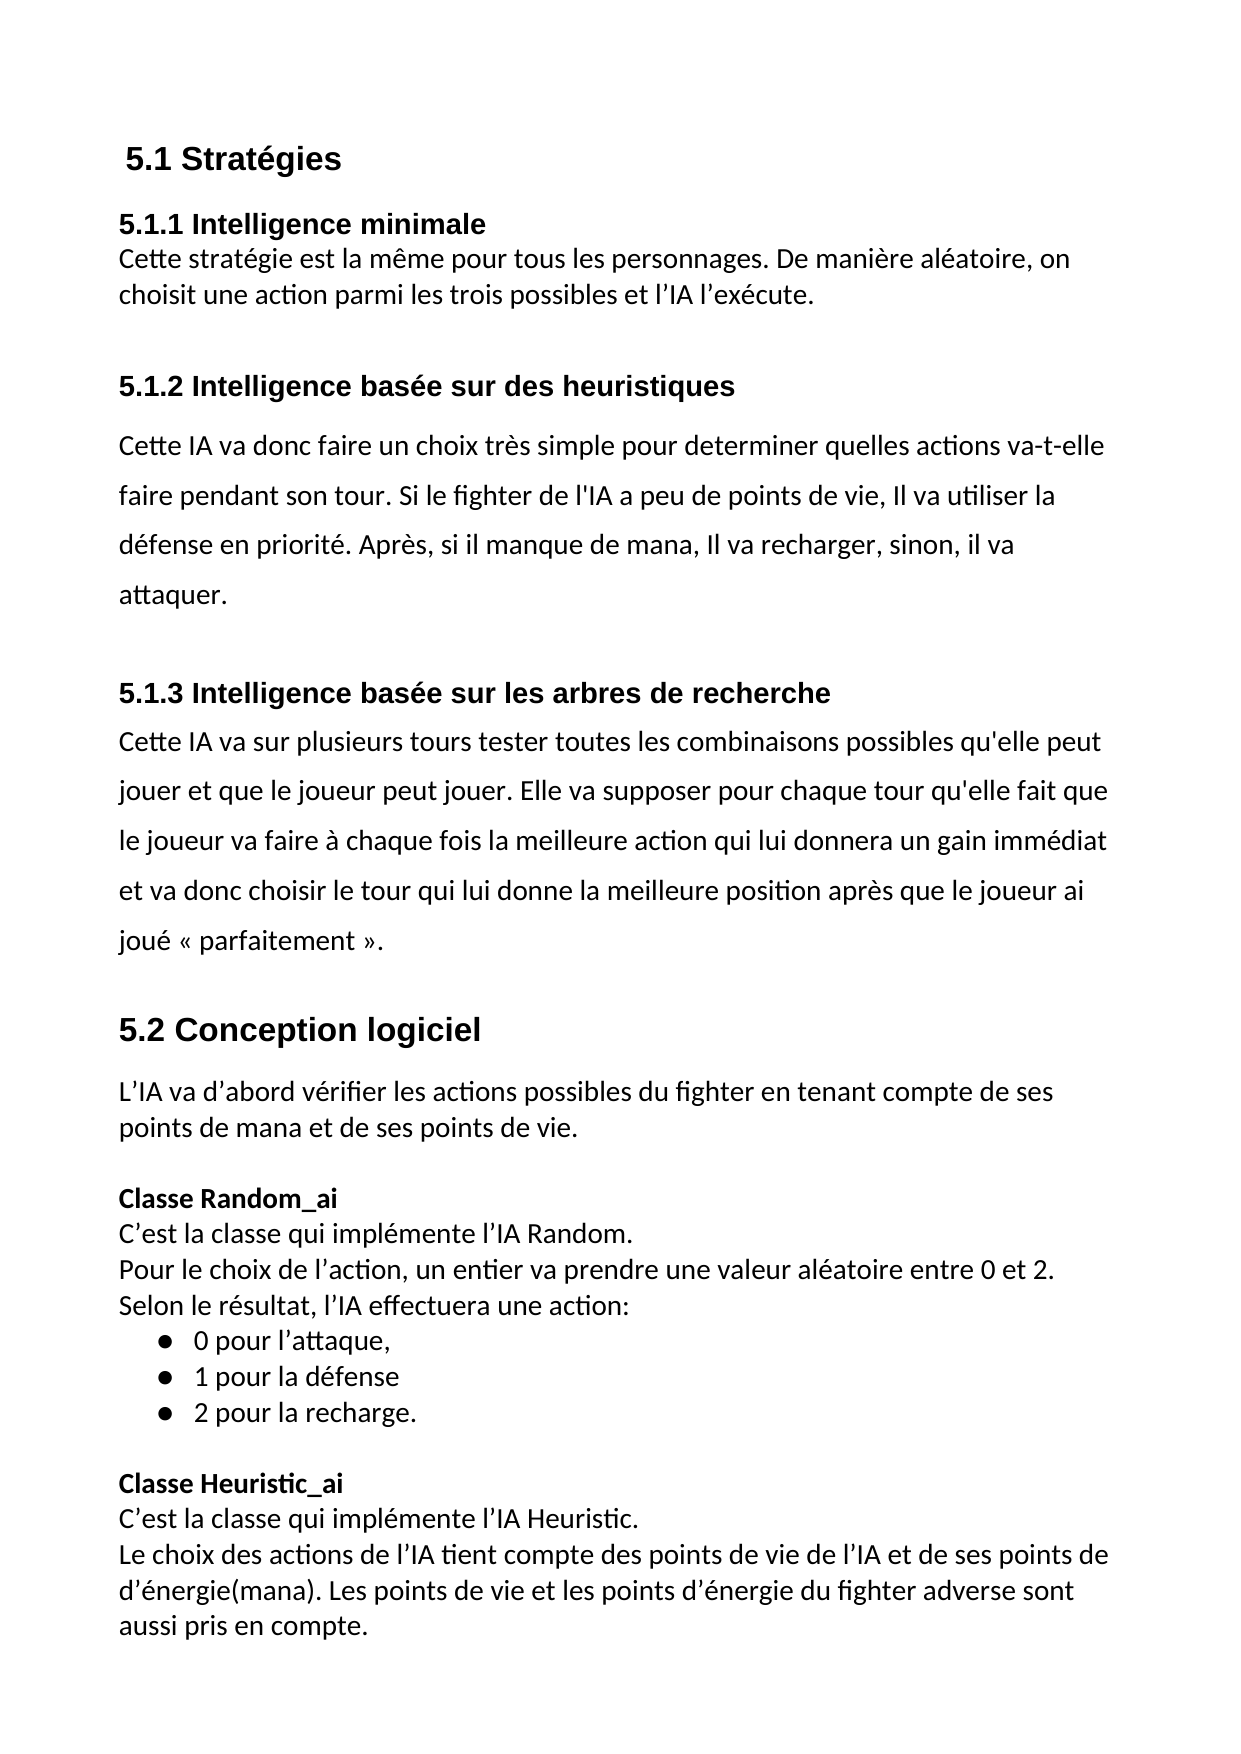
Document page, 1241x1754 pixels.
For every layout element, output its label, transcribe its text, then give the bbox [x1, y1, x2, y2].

text 5.2 Conception logiciel [119, 1011, 1123, 1049]
text Le choix des actions de l’IA tient compte des points de vie de l’IA et de ses points de d’énergie(mana). Les points de vie et les points d’énergie du fighter adverse sont aussi pris en compte. [119, 1536, 1123, 1643]
text C’est la classe qui implémente l’IA Heuristic. [119, 1501, 1123, 1536]
text Classe Heuristic_ai [119, 1465, 1123, 1501]
text L’IA va d’abord vérifier les actions possibles du fighter en tenant compte de ses points de mana et de ses points de vie. [119, 1073, 1123, 1144]
list 1 pour la défense [156, 1358, 1123, 1394]
list 2 pour la recharge. [156, 1394, 1123, 1429]
text 5.1 Stratégies [119, 139, 1123, 178]
text Classe Random_ai [119, 1180, 1123, 1216]
text 5.1.2 Intelligence basée sur des heuristiques [119, 369, 1123, 403]
text Cette stratégie est la même pour tous les personnages. De manière aléatoire, on choisit une action parmi les trois possibles et l’IA l’exécute. [119, 240, 1123, 311]
text Pour le choix de l’action, un entier va prendre une valeur aléatoire entre 0 et 2. Selon le résultat, l’IA effectuera une action: [119, 1251, 1123, 1322]
text Cette IA va donc faire un choix très simple pour determiner quelles actions va-t-elle faire pendant son tour. Si le fighter de l'IA a peu de points de vie, Il va utiliser la défense en priorité. Après, si il manque de mana, Il va recharger, sinon, il va attaquer. [119, 427, 1123, 612]
list 0 pour l’attaque, [156, 1322, 1123, 1358]
text 5.1.3 Intelligence basée sur les arbres de recherche [119, 676, 1123, 709]
text 5.1.1 Intelligence minimale [119, 207, 1123, 240]
text Cette IA va sur plusieurs tours tester toutes les combinaisons possibles qu'elle peut jouer et que le joueur peut jouer. Elle va supposer pour chaque tour qu'elle fait que le joueur va faire à chaque fois la meilleure action qui lui donnera un gain immédiat et va donc choisir le tour qui lui donne la meilleure position après que le joueur ai joué « parfaitement ». [119, 723, 1123, 957]
text C’est la classe qui implémente l’IA Random. [119, 1216, 1123, 1251]
